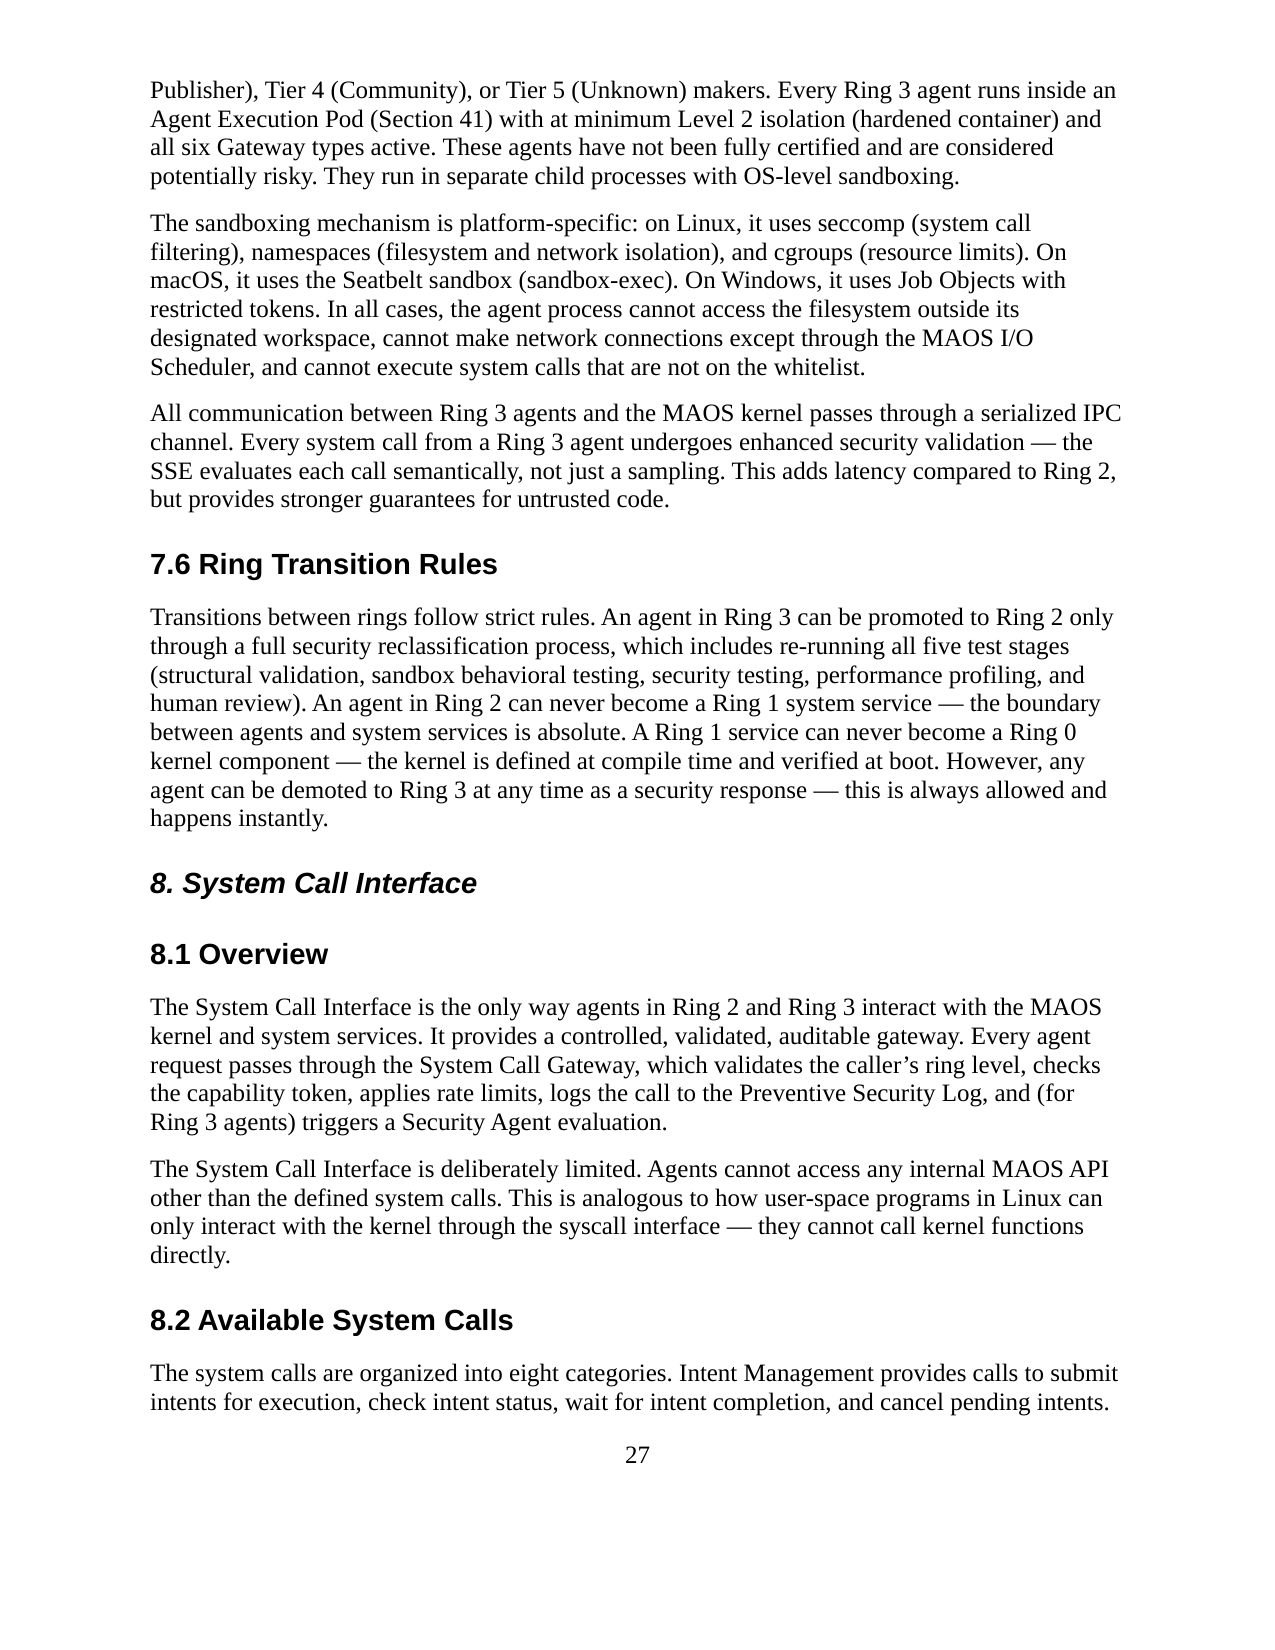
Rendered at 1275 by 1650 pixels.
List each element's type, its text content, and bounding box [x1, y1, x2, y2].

text The sandboxing mechanism is platform-specific: on Linux, it uses seccomp (system call filtering), namespaces (filesystem and network isolation), and cgroups (resource limits). On macOS, it uses the Seatbelt sandbox (sandbox-exec). On Windows, it uses Job Objects with restricted tokens. In all cases, the agent process cannot access the filesystem outside its designated workspace, cannot make network connections except through the MAOS I/O Scheduler, and cannot execute system calls that are not on the whitelist. [150, 208, 1125, 380]
text The System Call Interface is deliberately limited. Agents cannot access any internal MAOS API other than the defined system calls. This is analogous to how user-space programs in Linux can only interact with the kernel through the syscall interface — they cannot call kernel functions directly. [150, 1154, 1125, 1269]
subtitle 8. System Call Interface [150, 866, 1125, 900]
text The System Call Interface is the only way agents in Ring 2 and Ring 3 interact with the MAOS kernel and system services. It provides a controlled, validated, auditable gateway. Every agent request passes through the System Call Gateway, which validates the caller’s ring level, checks the capability token, applies rate limits, logs the call to the Preventive Security Log, and (for Ring 3 agents) triggers a Security Agent evaluation. [150, 992, 1125, 1136]
subtitle 8.1 Overview [150, 937, 1125, 971]
text Transitions between rings follow strict rules. An agent in Ring 3 can be promoted to Ring 2 only through a full security reclassification process, which includes re-running all five test stages (structural validation, sandbox behavioral testing, security testing, performance profiling, and human review). An agent in Ring 2 can never become a Ring 1 system service — the boundary between agents and system services is absolute. A Ring 1 service can never become a Ring 0 kernel component — the kernel is defined at compile time and verified at boot. However, any agent can be demoted to Ring 3 at any time as a security response — this is always allowed and happens instantly. [150, 602, 1125, 832]
subtitle 7.6 Ring Transition Rules [150, 547, 1125, 581]
text The system calls are organized into eight categories. Intent Management provides calls to submit intents for execution, check intent status, wait for intent completion, and cancel pending intents. [150, 1358, 1125, 1415]
subtitle 8.2 Available System Calls [150, 1303, 1125, 1336]
text All communication between Ring 3 agents and the MAOS kernel passes through a serialized IPC channel. Every system call from a Ring 3 agent undergoes enhanced security validation — the SSE evaluates each call semantically, not just a sampling. This adds latency compared to Ring 2, but provides stronger guarantees for untrusted code. [150, 398, 1125, 513]
text Publisher), Tier 4 (Community), or Tier 5 (Unknown) makers. Every Ring 3 agent runs inside an Agent Execution Pod (Section 41) with at minimum Level 2 isolation (hardened container) and all six Gateway types active. These agents have not been fully certified and are considered potentially risky. They run in separate child processes with OS-level sandboxing. [150, 75, 1125, 190]
